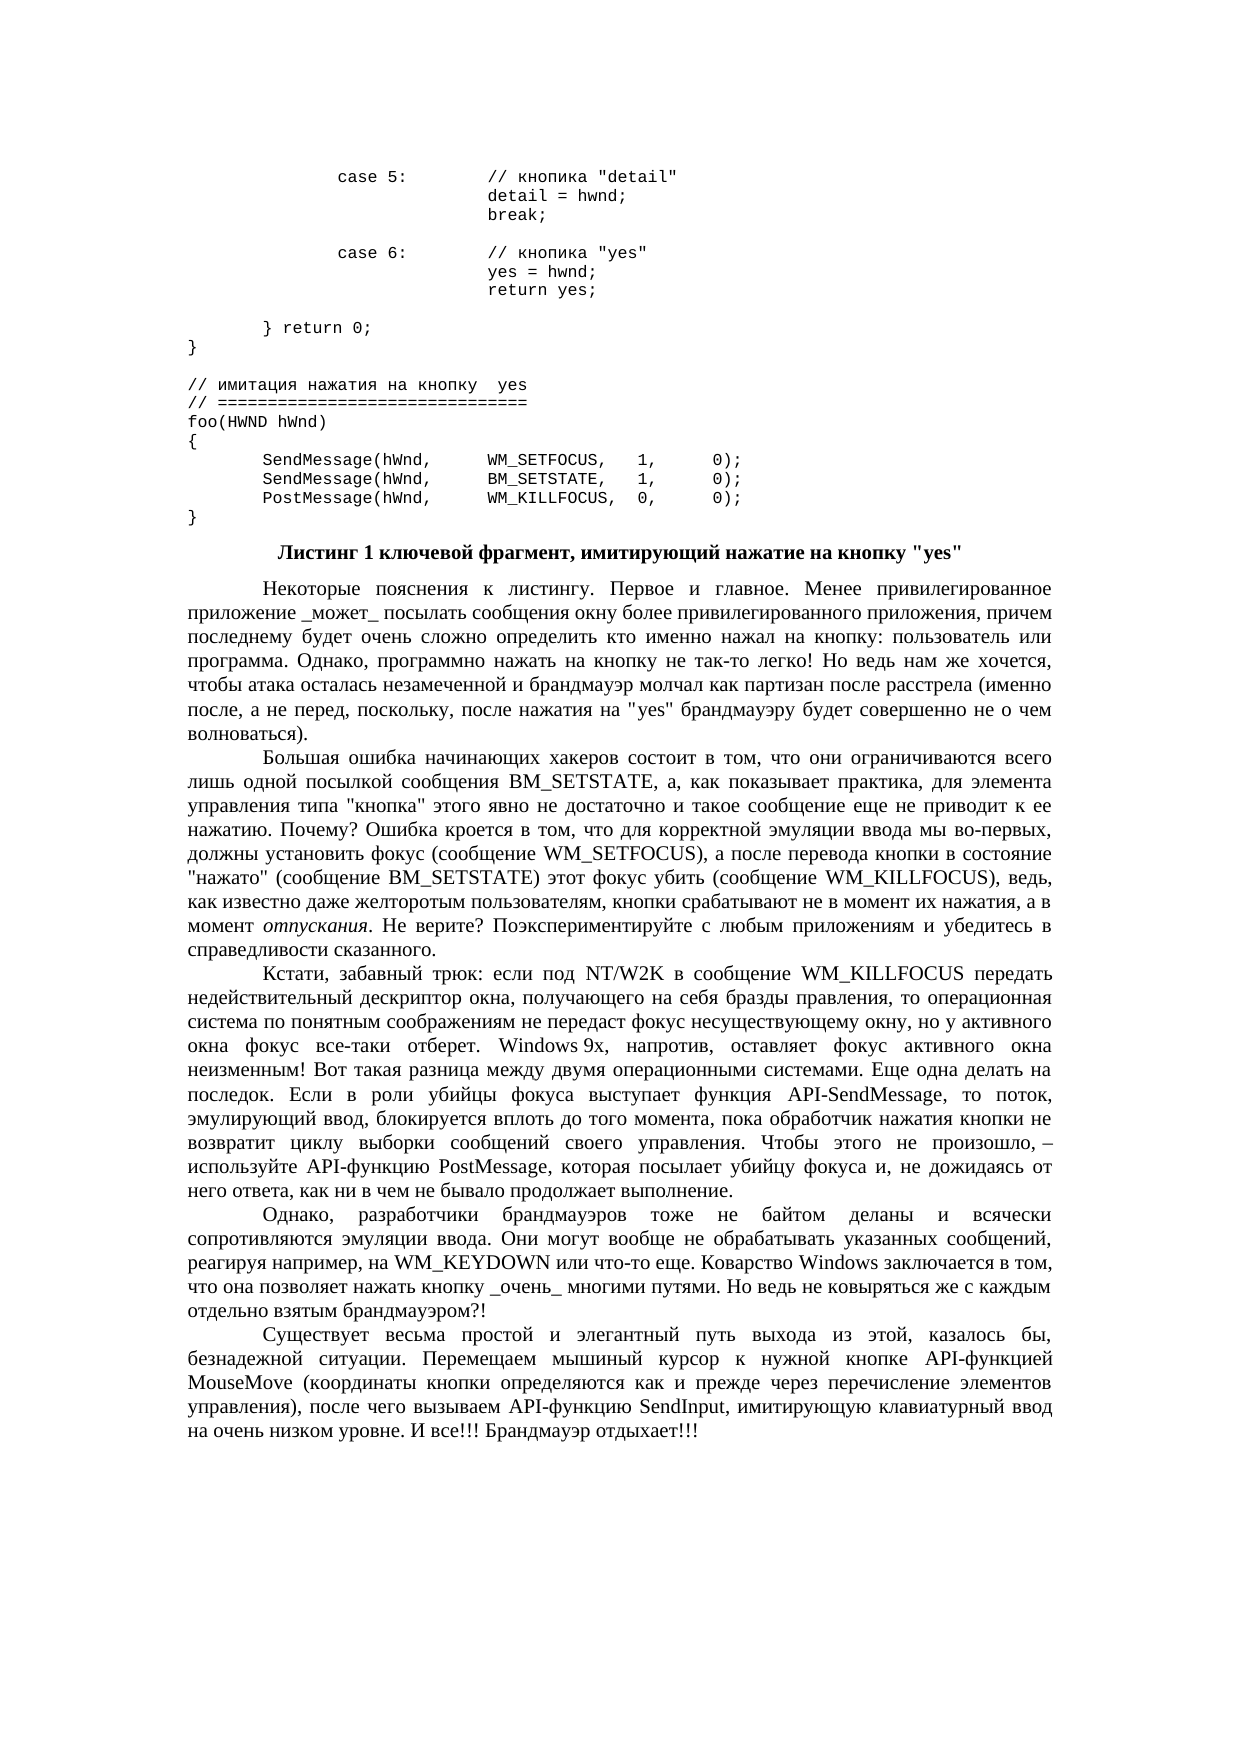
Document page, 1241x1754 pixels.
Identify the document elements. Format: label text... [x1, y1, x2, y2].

text // =============================== [187, 395, 1053, 414]
text case 6: // кнопика "yes" [187, 244, 1053, 263]
text foo(HWND hWnd) [187, 414, 1053, 433]
text Кстати, забавный трюк: если под NT/W2K в сообщение WM_KILLFOCUS передать недействительный дескриптор окна, получающего на себя бразды правления, то операционная система по понятным соображениям не передаст фокус несуществующему окну, но у активного окна фокус все-таки отберет. Windows 9x, напротив, оставляет фокус активного окна неизменным! Вот такая разница между двумя операционными системами. Еще одна делать на последок. Если в роли убийцы фокуса выступает функция API-SendMessage, то поток, эмулирующий ввод, блокируется вплоть до того момента, пока обработчик нажатия кнопки не возвратит циклу выборки сообщений своего управления. Чтобы этого не произошло, – используйте API-функцию PostMessage, которая посылает убийцу фокуса и, не дожидаясь от него ответа, как ни в чем не бывало продолжает выполнение. [187, 961, 1053, 1202]
text PostMessage(hWnd, WM_KILLFOCUS, 0, 0); [187, 489, 1053, 508]
text yes = hwnd; [187, 263, 1053, 282]
text Листинг 1 ключевой фрагмент, имитирующий нажатие на кнопку "yes" [187, 539, 1053, 564]
text Большая ошибка начинающих хакеров состоит в том, что они ограничиваются всего лишь одной посылкой сообщения BM_SETSTATE, а, как показывает практика, для элемента управления типа "кнопка" этого явно не достаточно и такое сообщение еще не приводит к ее нажатию. Почему? Ошибка кроется в том, что для корректной эмуляции ввода мы во-первых, должны установить фокус (сообщение WM_SETFOCUS), а после перевода кнопки в состояние "нажато" (сообщение BM_SETSTATE) этот фокус убить (сообщение WM_KILLFOCUS), ведь, как известно даже желторотым пользователям, кнопки срабатывают не в момент их нажатия, а в момент отпускания. Не верите? Поэкспериментируйте с любым приложениям и убедитесь в справедливости сказанного. [187, 744, 1053, 961]
text Существует весьма простой и элегантный путь выхода из этой, казалось бы, безнадежной ситуации. Перемещаем мышиный курсор к нужной кнопке API-функцией MouseMove (координаты кнопки определяются как и прежде через перечисление элементов управления), после чего вызываем API-функцию SendInput, имитирующую клавиатурный ввод на очень низком уровне. И все!!! Брандмауэр отдыхает!!! [187, 1322, 1053, 1442]
text case 5: // кнопика "detail" [187, 169, 1053, 188]
text { [187, 433, 1053, 452]
text SendMessage(hWnd, WM_SETFOCUS, 1, 0); [187, 452, 1053, 471]
text } [187, 338, 1053, 357]
text SendMessage(hWnd, BM_SETSTATE, 1, 0); [187, 471, 1053, 489]
text detail = hwnd; [187, 188, 1053, 207]
text Однако, разработчики брандмауэров тоже не байтом деланы и всячески сопротивляются эмуляции ввода. Они могут вообще не обрабатывать указанных сообщений, реагируя например, на WM_KEYDOWN или что-то еще. Коварство Windows заключается в том, что она позволяет нажать кнопку _очень_ многими путями. Но ведь не ковыряться же с каждым отдельно взятым брандмауэром?! [187, 1202, 1053, 1322]
text Некоторые пояснения к листингу. Первое и главное. Менее привилегированное приложение _может_ посылать сообщения окну более привилегированного приложения, причем последнему будет очень сложно определить кто именно нажал на кнопку: пользователь или программа. Однако, программно нажать на кнопку не так-то легко! Но ведь нам же хочется, чтобы атака осталась незамеченной и брандмауэр молчал как партизан после расстрела (именно после, а не перед, поскольку, после нажатия на "yes" брандмауэру будет совершенно не о чем волноваться). [187, 576, 1053, 744]
text // имитация нажатия на кнопку yes [187, 376, 1053, 395]
text break; [187, 207, 1053, 225]
text return yes; [187, 282, 1053, 301]
text } [187, 508, 1053, 527]
text } return 0; [187, 320, 1053, 338]
